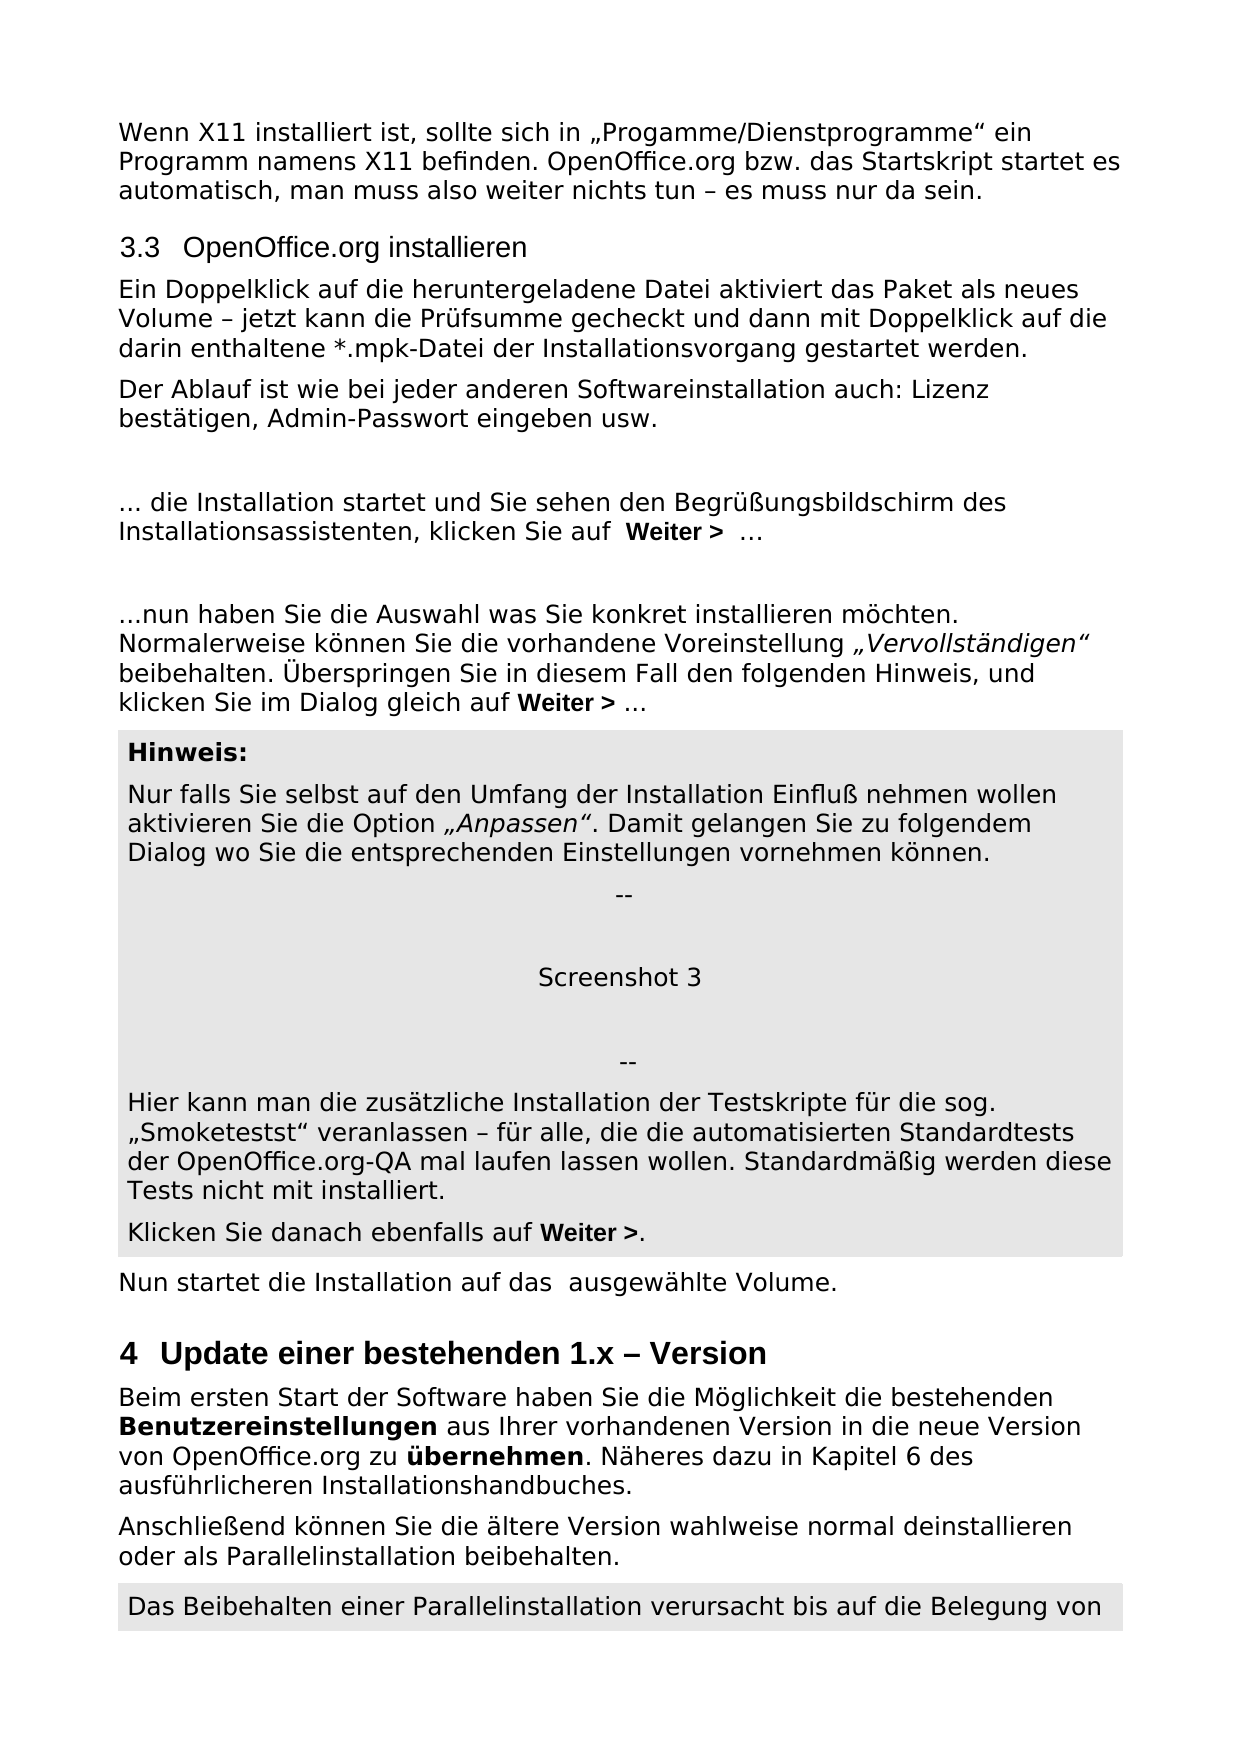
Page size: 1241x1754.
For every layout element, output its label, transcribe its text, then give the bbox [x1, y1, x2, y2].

text Der Ablauf ist wie bei jeder anderen Softwareinstallation auch: Lizenz bestätigen, Admin-Passwort eingeben usw. [118, 376, 1122, 434]
text Klicken Sie danach ebenfalls auf Weiter >. [119, 1209, 1122, 1256]
text Das Beibehalten einer Parallelinstallation verursacht bis auf die Belegung von [119, 1585, 1122, 1630]
text Anschließend können Sie die ältere Version wahlweise normal deinstallieren oder als Parallelinstallation beibehalten. [118, 1513, 1122, 1571]
text Nur falls Sie selbst auf den Umfang der Installation Einfluß nehmen wollen aktivieren Sie die Option „Anpassen“. Damit gelangen Sie zu folgendem Dialog wo Sie die entsprechenden Einstellungen vornehmen können. [119, 771, 1122, 868]
text Nun startet die Installation auf das ausgewählte Volume. [118, 1268, 1122, 1298]
text Wenn X11 installiert ist, sollte sich in „Progamme/Dienstprogramme“ ein Programm namens X11 befinden. OpenOffice.org bzw. das Startskript startet es automatisch, man muss also weiter nichts tun – es muss nur da sein. [118, 118, 1122, 206]
text Screenshot 3 [119, 955, 1122, 993]
subtitle Update einer bestehenden 1.x – Version [118, 1335, 1122, 1371]
text Hinweis: [119, 731, 1122, 768]
text ... die Installation startet und Sie sehen den Begrüßungsbildschirm des Installationsassistenten, klicken Sie auf Weiter > … [118, 488, 1122, 546]
text Hier kann man die zusätzliche Installation der Testskripte für die sog. „Smoketestst“ veranlassen – für alle, die die automatisierten Standardtests der OpenOffice.org-QA mal laufen lassen wollen. Standardmäßig werden diese Tests nicht mit installiert. [119, 1080, 1122, 1205]
text ...nun haben Sie die Auswahl was Sie konkret installieren möchten. Normalerweise können Sie die vorhandene Voreinstellung „Vervollständigen“ beibehalten. Überspringen Sie in diesem Fall den folgenden Hinweis, und klicken Sie im Dialog gleich auf Weiter > ... [118, 601, 1122, 717]
subtitle OpenOffice.org installieren [118, 231, 1122, 263]
text -- [119, 1038, 1122, 1076]
text Ein Doppelklick auf die heruntergeladene Datei aktiviert das Paket als neues Volume – jetzt kann die Prüfsumme gecheckt und dann mit Doppelklick auf die darin enthaltene *.mpk-Datei der Installationsvorgang gestartet werden. [118, 276, 1122, 363]
text -- [119, 871, 1122, 909]
text Beim ersten Start der Software haben Sie die Möglichkeit die bestehenden Benutzereinstellungen aus Ihrer vorhandenen Version in die neue Version von OpenOffice.org zu übernehmen. Näheres dazu in Kapitel 6 des ausführlicheren Installationshandbuches. [118, 1383, 1122, 1500]
